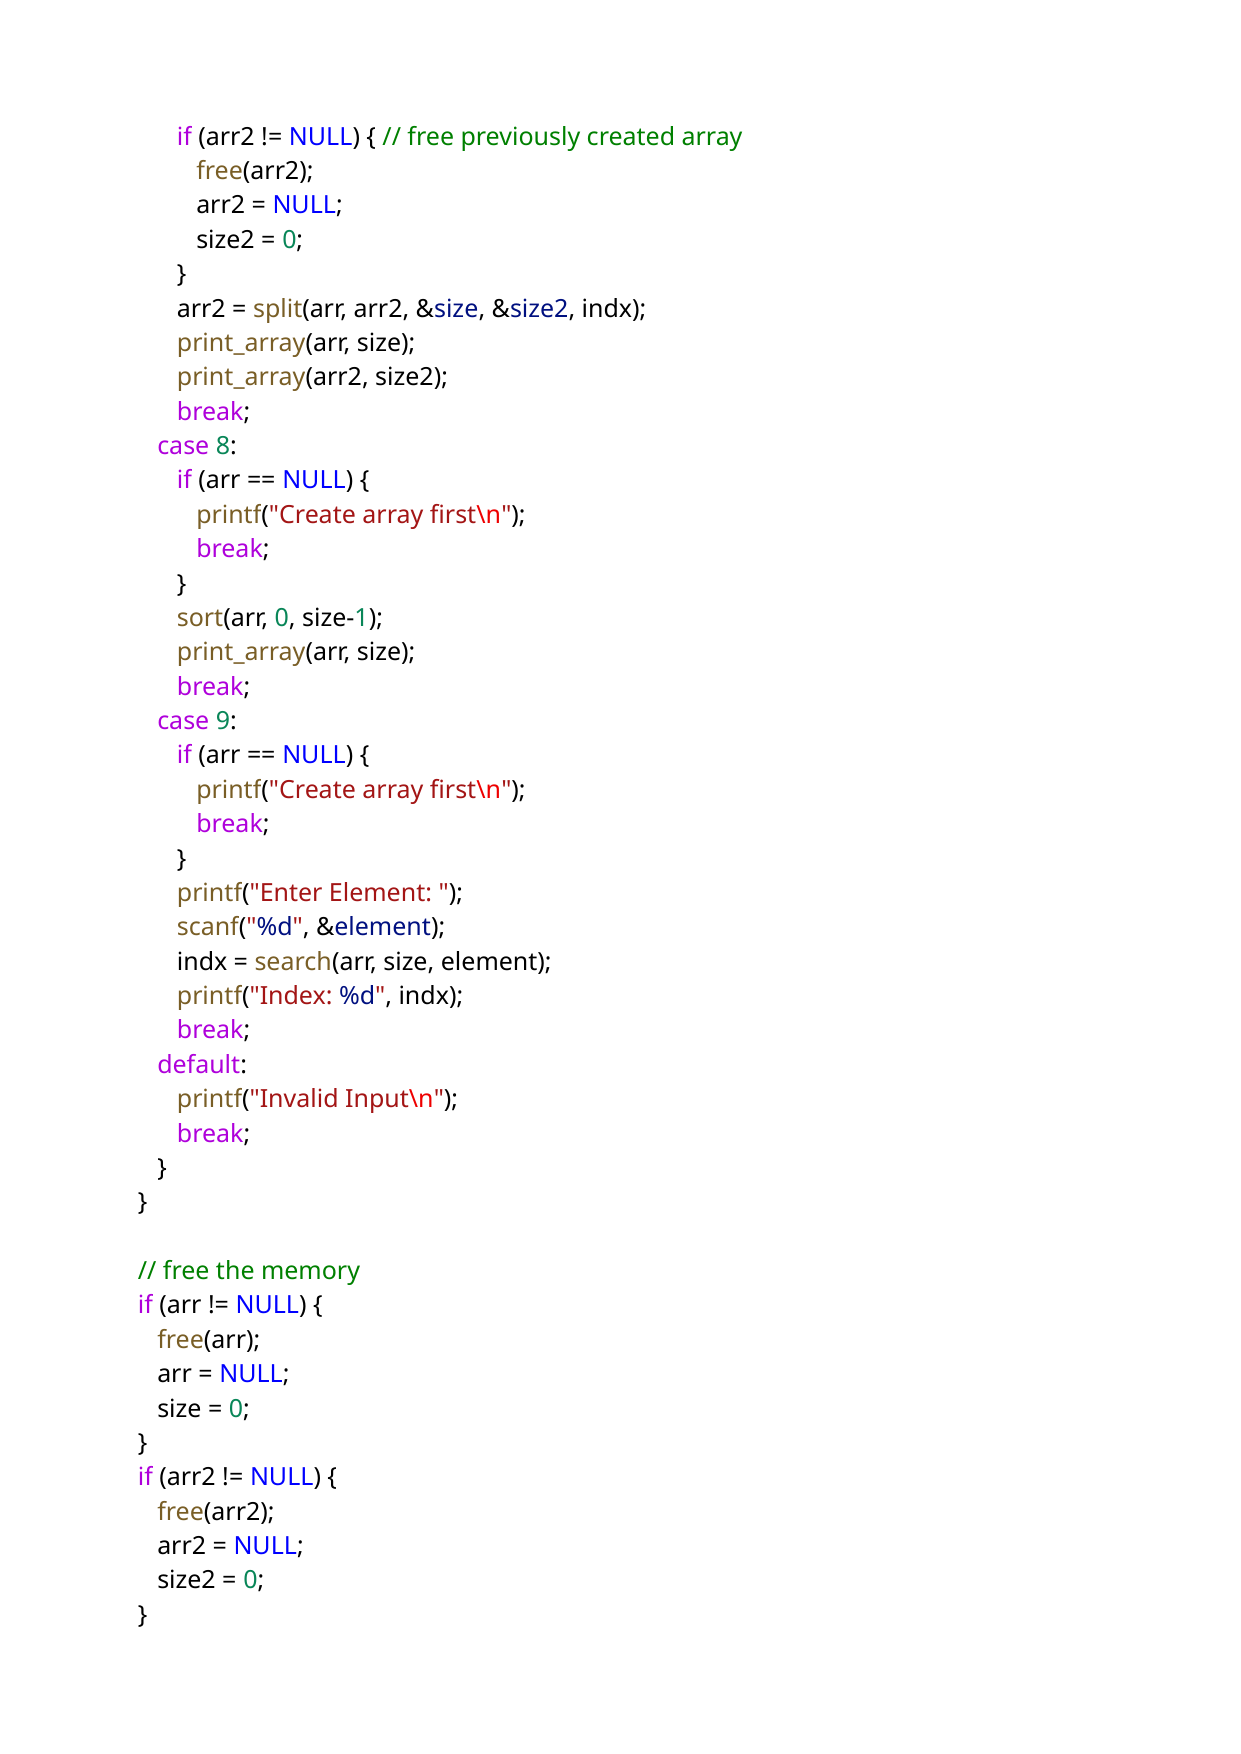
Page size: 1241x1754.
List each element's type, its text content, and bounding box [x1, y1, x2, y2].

text if (arr != NULL) { [118, 1287, 1122, 1321]
text size = 0; [118, 1390, 1122, 1424]
text indx = search(arr, size, element); [118, 943, 1122, 977]
text } [118, 1596, 1122, 1631]
text arr2 = NULL; [118, 1527, 1122, 1562]
text scanf("%d", &element); [118, 909, 1122, 943]
text if (arr2 != NULL) { [118, 1459, 1122, 1493]
text // free the memory [118, 1252, 1122, 1287]
text } [118, 1149, 1122, 1184]
text if (arr == NULL) { [118, 737, 1122, 771]
text print_array(arr2, size2); [118, 359, 1122, 393]
text arr2 = split(arr, arr2, &size, &size2, indx); [118, 290, 1122, 324]
text break; [118, 393, 1122, 427]
text arr2 = NULL; [118, 187, 1122, 221]
text size2 = 0; [118, 1562, 1122, 1596]
text default: [118, 1046, 1122, 1081]
text case 9: [118, 702, 1122, 737]
text break; [118, 1115, 1122, 1149]
text } [118, 1424, 1122, 1459]
text } [118, 840, 1122, 874]
text printf("Invalid Input\n"); [118, 1081, 1122, 1115]
text break; [118, 1012, 1122, 1046]
text sort(arr, 0, size-1); [118, 599, 1122, 634]
text break; [118, 531, 1122, 565]
text printf("Create array first\n"); [118, 496, 1122, 531]
text arr = NULL; [118, 1356, 1122, 1390]
text if (arr2 != NULL) { // free previously created array [118, 118, 1122, 152]
text break; [118, 806, 1122, 840]
text } [118, 256, 1122, 290]
text free(arr2); [118, 152, 1122, 187]
text case 8: [118, 427, 1122, 462]
text free(arr); [118, 1321, 1122, 1356]
text print_array(arr, size); [118, 634, 1122, 668]
text break; [118, 668, 1122, 702]
text printf("Enter Element: "); [118, 874, 1122, 909]
text printf("Index: %d", indx); [118, 977, 1122, 1012]
text } [118, 1184, 1122, 1218]
text print_array(arr, size); [118, 324, 1122, 359]
text } [118, 565, 1122, 599]
text printf("Create array first\n"); [118, 771, 1122, 806]
text if (arr == NULL) { [118, 462, 1122, 496]
text free(arr2); [118, 1493, 1122, 1527]
text size2 = 0; [118, 221, 1122, 256]
